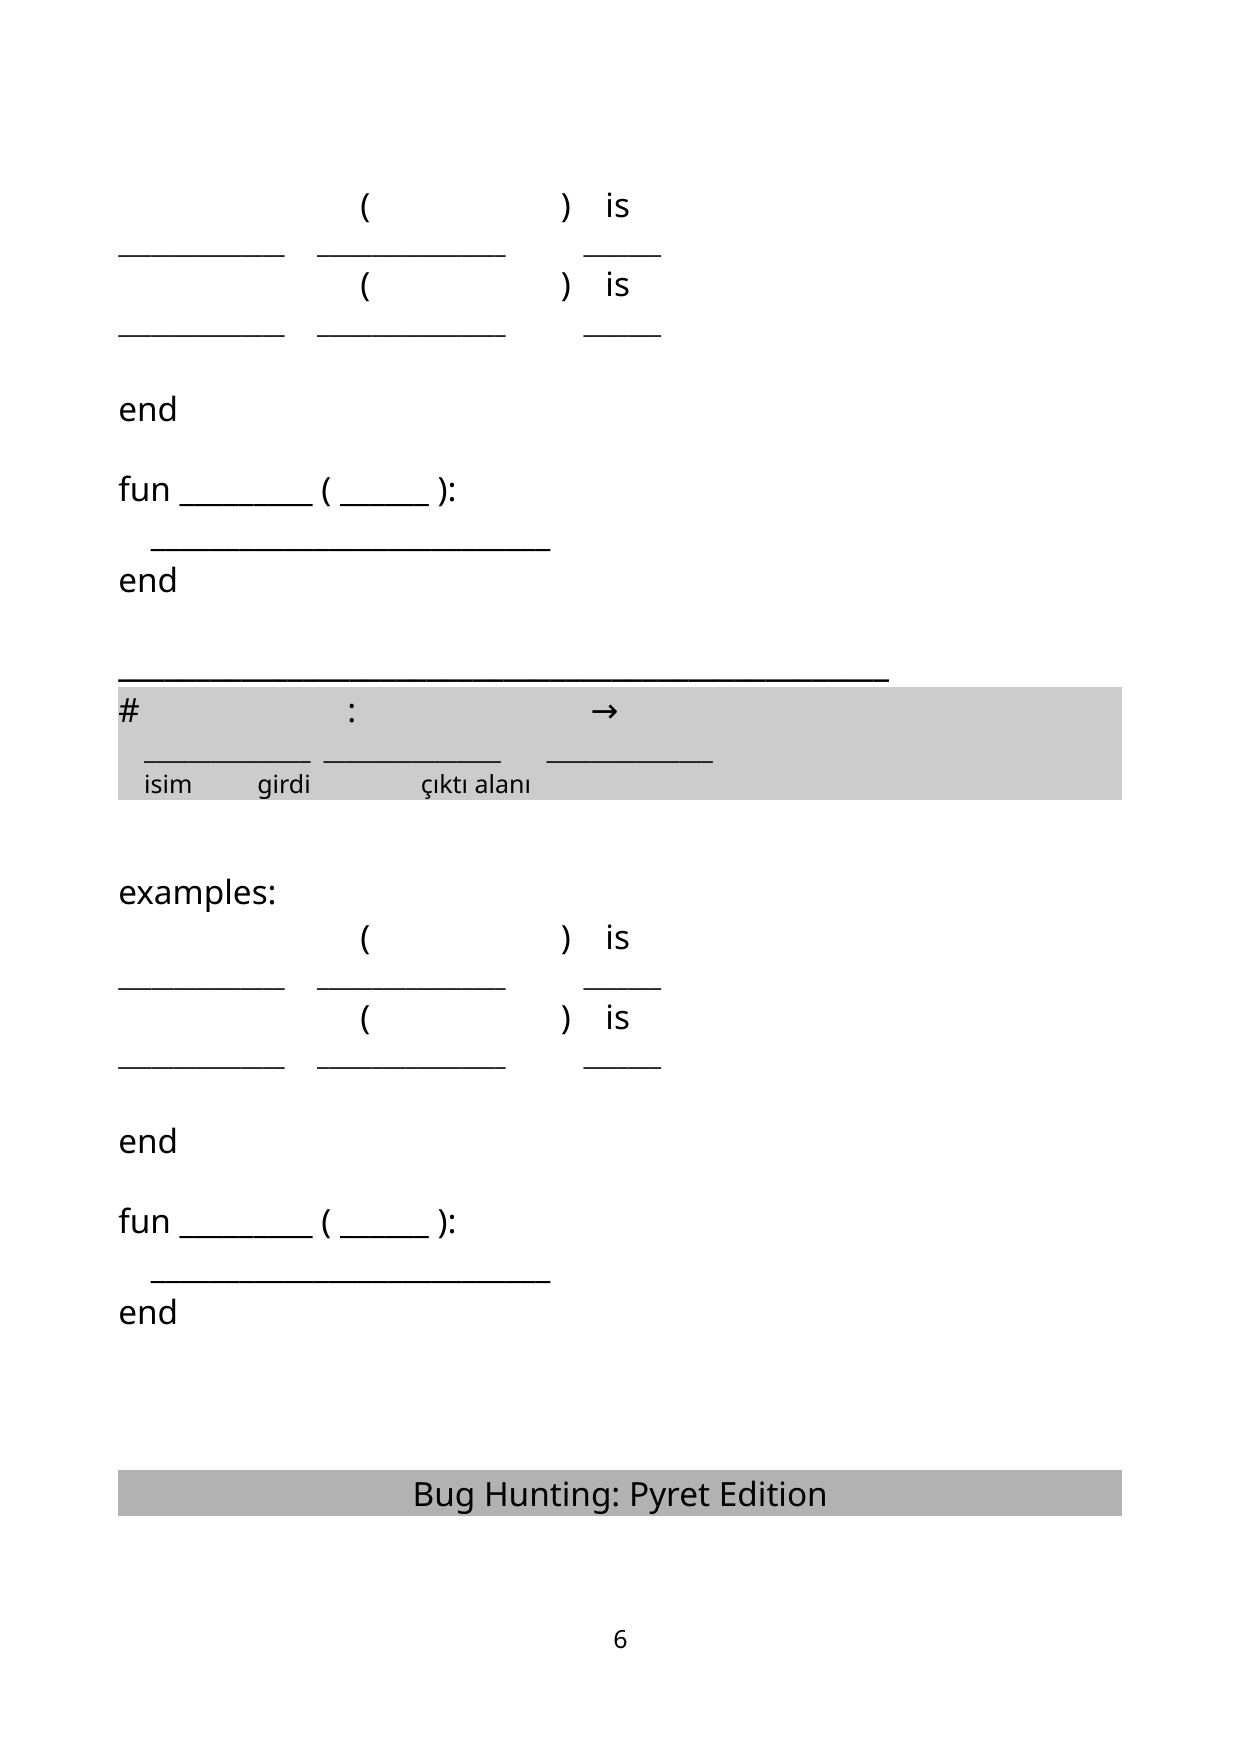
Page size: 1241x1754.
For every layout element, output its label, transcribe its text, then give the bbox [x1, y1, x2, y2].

text fun _________ ( ______ ): [118, 466, 1122, 511]
text _______________ ________________ _______________ [118, 732, 1122, 766]
text ___________________________ [118, 511, 1122, 556]
text # : → [118, 687, 1122, 732]
text end [118, 1118, 1122, 1164]
text _______________ _________________ _______ [118, 959, 1122, 993]
text _______________ _________________ _______ [118, 307, 1122, 341]
text ___________________________ [118, 1243, 1122, 1289]
text ( ) is [118, 993, 1122, 1039]
text end [118, 556, 1122, 602]
text ( ) is [118, 914, 1122, 959]
text _______________ _________________ _______ [118, 1039, 1122, 1073]
text end [118, 1289, 1122, 1334]
text __________________________________________________ [118, 636, 1122, 687]
text _______________ _________________ _______ [118, 227, 1122, 261]
text end [118, 386, 1122, 431]
text fun _________ ( ______ ): [118, 1198, 1122, 1243]
text ( ) is [118, 261, 1122, 307]
text Bug Hunting: Pyret Edition [118, 1470, 1122, 1516]
text ( ) is [118, 182, 1122, 227]
text isim girdi çıktı alanı [118, 766, 1122, 800]
text examples: [118, 868, 1122, 914]
